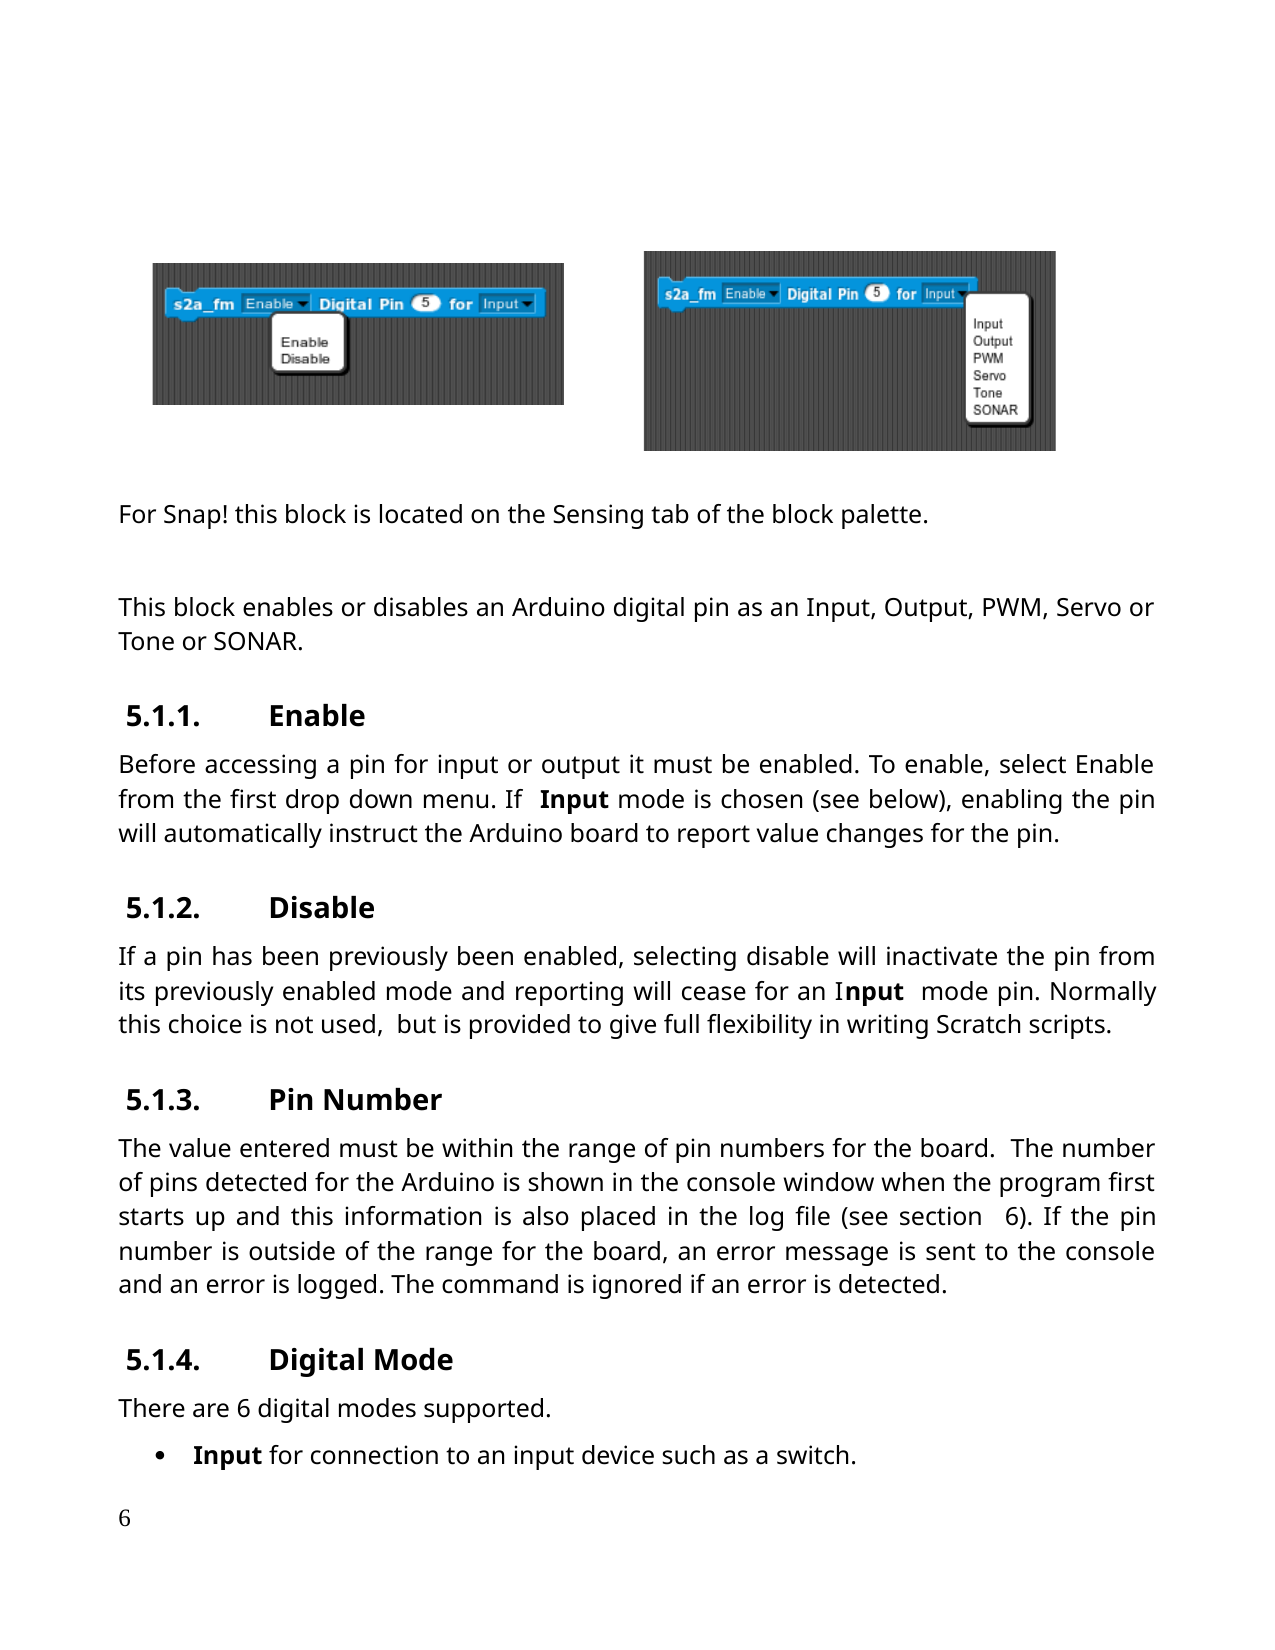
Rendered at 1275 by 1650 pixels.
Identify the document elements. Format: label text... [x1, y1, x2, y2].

list Input for connection to an input device such as a switch. [156, 1437, 1157, 1472]
subtitle Enable [118, 695, 1157, 735]
text Before accessing a pin for input or output it must be enabled. To enable, select Enable from the first drop down menu. If Input mode is chosen (see below), enabling the pin will automatically instruct the Arduino board to report value changes for the pin. [118, 747, 1157, 849]
subtitle Pin Number [118, 1079, 1157, 1118]
picture [643, 251, 1056, 451]
text This block enables or disables an Arduino digital pin as an Input, Output, PWM, Servo or Tone or SONAR. [118, 589, 1157, 657]
subtitle Digital Mode [118, 1339, 1157, 1378]
text For Snap! this block is located on the Sensing tab of the block palette. [118, 496, 1157, 530]
subtitle Disable [118, 887, 1157, 927]
text There are 6 digital modes supported. [118, 1391, 1157, 1425]
text The value entered must be within the range of pin numbers for the board. The number of pins detected for the Arduino is shown in the console window when the program first starts up and this information is also placed in the log file (see section 6). If the pin number is outside of the range for the board, an error message is sent to the console and an error is logged. The command is ignored if an error is detected. [118, 1131, 1157, 1301]
picture [152, 263, 564, 405]
text If a pin has been previously been enabled, selecting disable will inactivate the pin from its previously enabled mode and reporting will cease for an Input mode pin. Normally this choice is not used, but is provided to give full flexibility in writing Scratch scripts. [118, 939, 1157, 1041]
